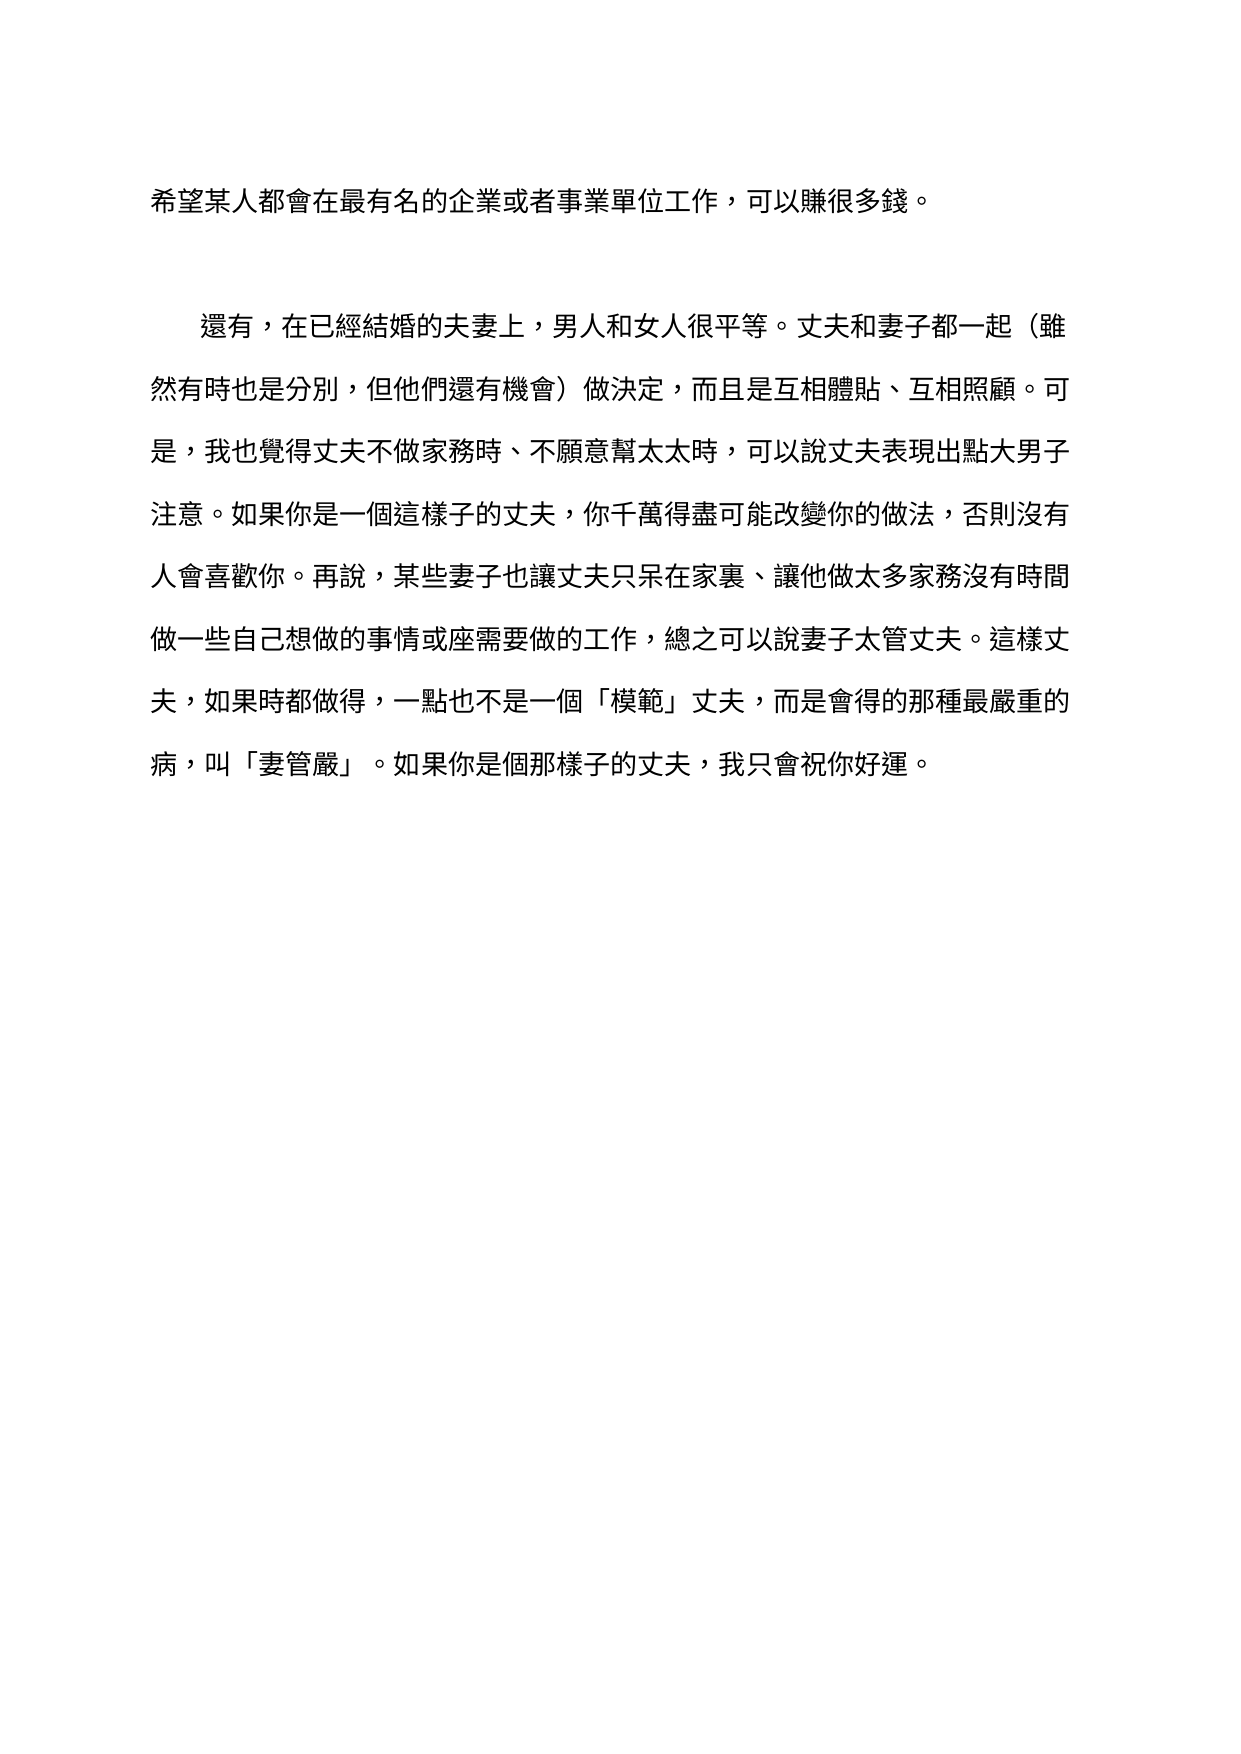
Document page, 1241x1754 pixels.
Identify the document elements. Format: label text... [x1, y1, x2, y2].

text 還有，在已經結婚的夫妻上，男人和女人很平等。丈夫和妻子都一起（雖然有時也是分別，但他們還有機會）做決定，而且是互相體貼、互相照顧。可是，我也覺得丈夫不做家務時、不願意幫太太時，可以說丈夫表現出點大男子注意。如果你是一個這樣子的丈夫，你千萬得盡可能改變你的做法，否則沒有人會喜歡你。再說，某些妻子也讓丈夫只呆在家裏、讓他做太多家務沒有時間做一些自己想做的事情或座需要做的工作，總之可以說妻子太管丈夫。這樣丈夫，如果時都做得，一點也不是一個「模範」丈夫，而是會得的那種最嚴重的病，叫「妻管嚴」。如果你是個那樣子的丈夫，我只會祝你好運。 [150, 283, 1090, 783]
text 希望某人都會在最有名的企業或者事業單位工作，可以賺很多錢。 [150, 158, 1090, 221]
